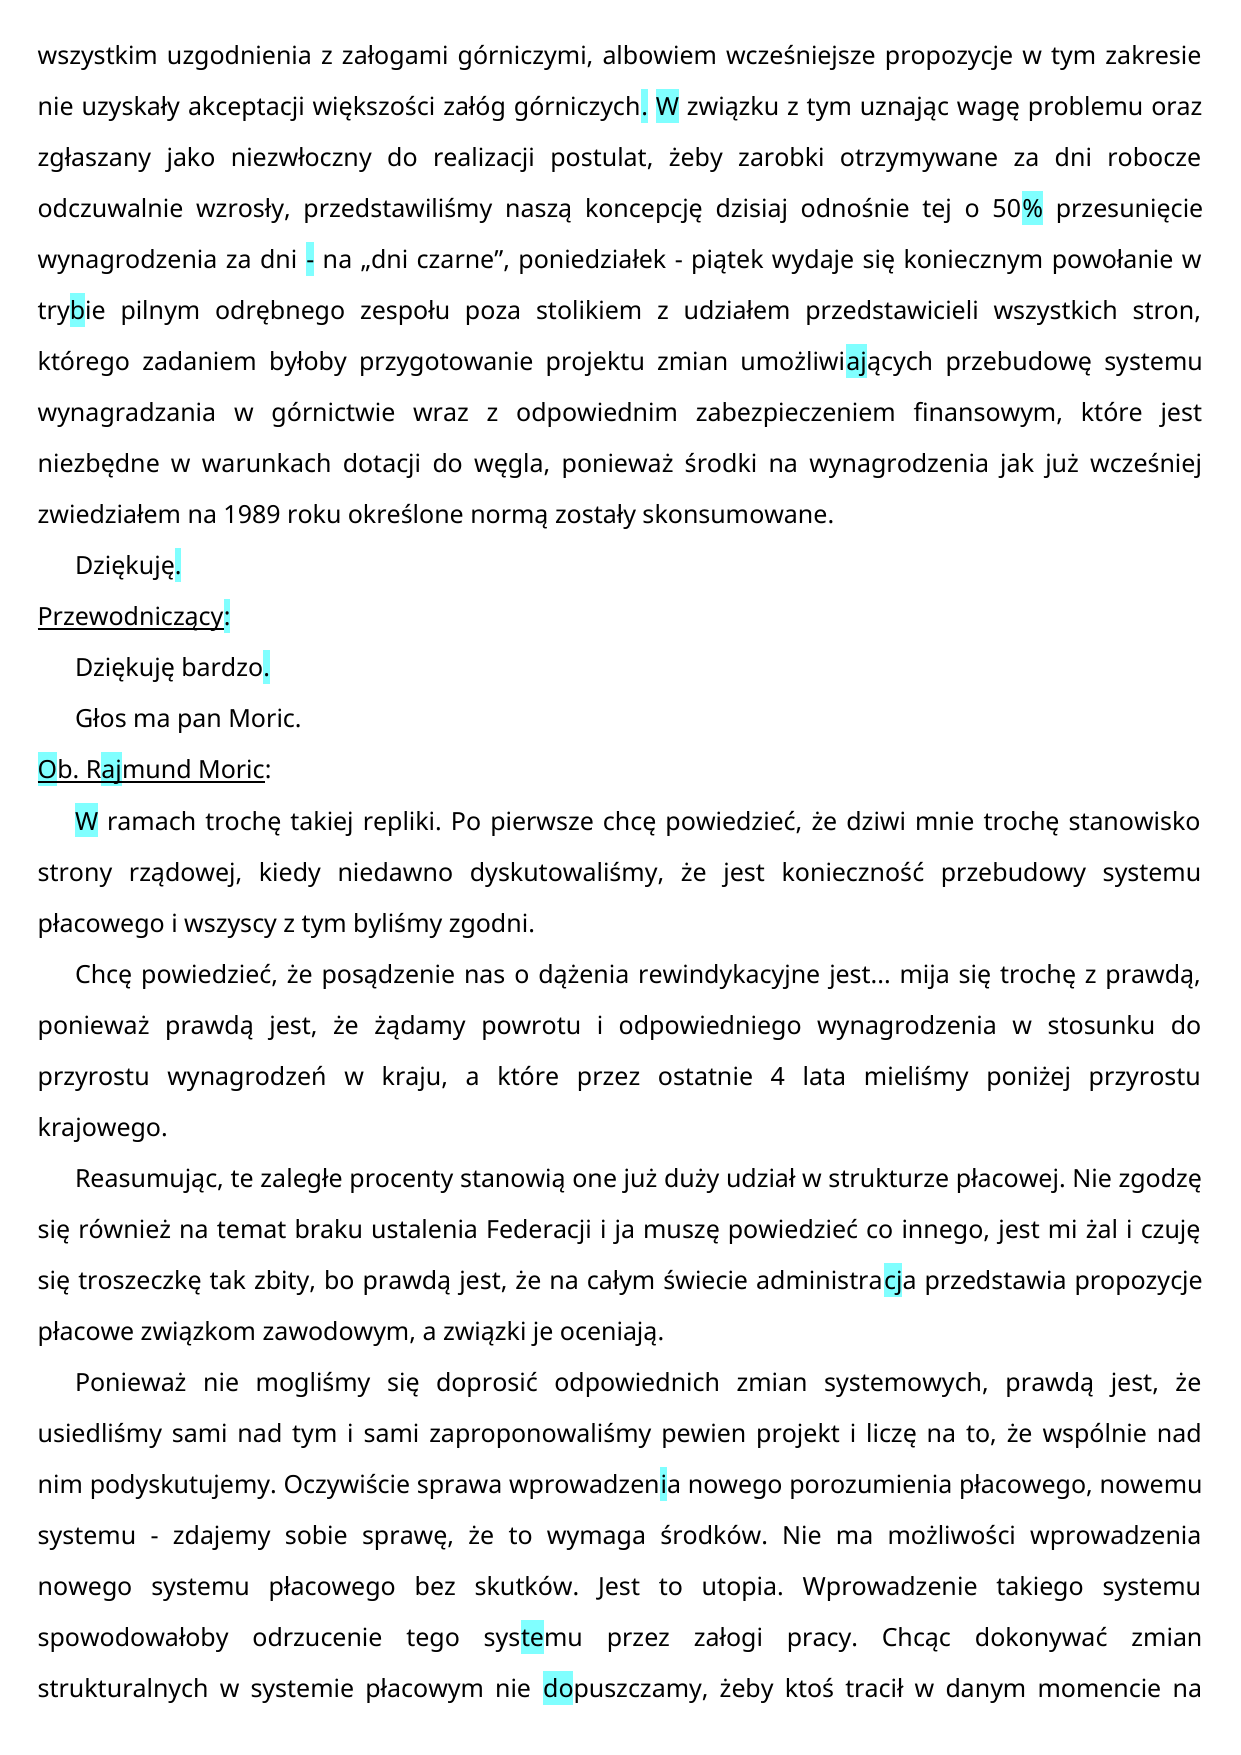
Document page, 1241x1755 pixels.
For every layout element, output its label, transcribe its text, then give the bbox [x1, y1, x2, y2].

text Reasumując, te zaległe procenty stanowią one już duży udział w strukturze płacowej. Nie zgodzę się również na temat braku ustalenia Federacji i ja muszę powiedzieć co innego, jest mi żal i czuję się troszeczkę tak zbity, bo prawdą jest, że na całym świecie administracja przedstawia propozycje płacowe związkom zawodowym, a związki je oceniają. [37, 1160, 1203, 1348]
text wszystkim uzgodnienia z załogami górniczymi, albowiem wcześniejsze propozycje w tym zakresie nie uzyskały akceptacji większości załóg górniczych. W związku z tym uznając wagę problemu oraz zgłaszany jako niezwłoczny do realizacji postulat, żeby zarobki otrzymywane za dni robocze odczuwalnie wzrosły, przedstawiliśmy naszą koncepcję dzisiaj odnośnie tej o 50% przesunięcie wynagrodzenia za dni - na „dni czarne”, poniedziałek - piątek wydaje się koniecznym powołanie w trybie pilnym odrębnego zespołu poza stolikiem z udziałem przedstawicieli wszystkich stron, którego zadaniem byłoby przygotowanie projektu zmian umożliwiających przebudowę systemu wynagradzania w górnictwie wraz z odpowiednim zabezpieczeniem finansowym, które jest niezbędne w warunkach dotacji do węgla, ponieważ środki na wynagrodzenia jak już wcześniej zwiedziałem na 1989 roku określone normą zostały skonsumowane. [37, 37, 1203, 531]
text Ob. Rajmund Moric: [37, 752, 1203, 786]
text Chcę powiedzieć, że posądzenie nas o dążenia rewindykacyjne jest... mija się trochę z prawdą, ponieważ prawdą jest, że żądamy powrotu i odpowiedniego wynagrodzenia w stosunku do przyrostu wynagrodzeń w kraju, a które przez ostatnie 4 lata mieliśmy poniżej przyrostu krajowego. [37, 956, 1203, 1143]
text Głos ma pan Moric. [37, 701, 1203, 735]
text W ramach trochę takiej repliki. Po pierwsze chcę powiedzieć, że dziwi mnie trochę stanowisko strony rządowej, kiedy niedawno dyskutowaliśmy, że jest konieczność przebudowy systemu płacowego i wszyscy z tym byliśmy zgodni. [37, 803, 1203, 939]
text Dziękuję. [37, 548, 1203, 582]
text Dziękuję bardzo. [37, 650, 1203, 684]
text Przewodniczący: [37, 599, 1203, 633]
text Ponieważ nie mogliśmy się doprosić odpowiednich zmian systemowych, prawdą jest, że usiedliśmy sami nad tym i sami zaproponowaliśmy pewien projekt i liczę na to, że wspólnie nad nim podyskutujemy. Oczywiście sprawa wprowadzenia nowego porozumienia płacowego, nowemu systemu - zdajemy sobie sprawę, że to wymaga środków. Nie ma możliwości wprowadzenia nowego systemu płacowego bez skutków. Jest to utopia. Wprowadzenie takiego systemu spowodowałoby odrzucenie tego systemu przez załogi pracy. Chcąc dokonywać zmian strukturalnych w systemie płacowym nie dopuszczamy, żeby ktoś tracił w danym momencie na [37, 1364, 1203, 1705]
